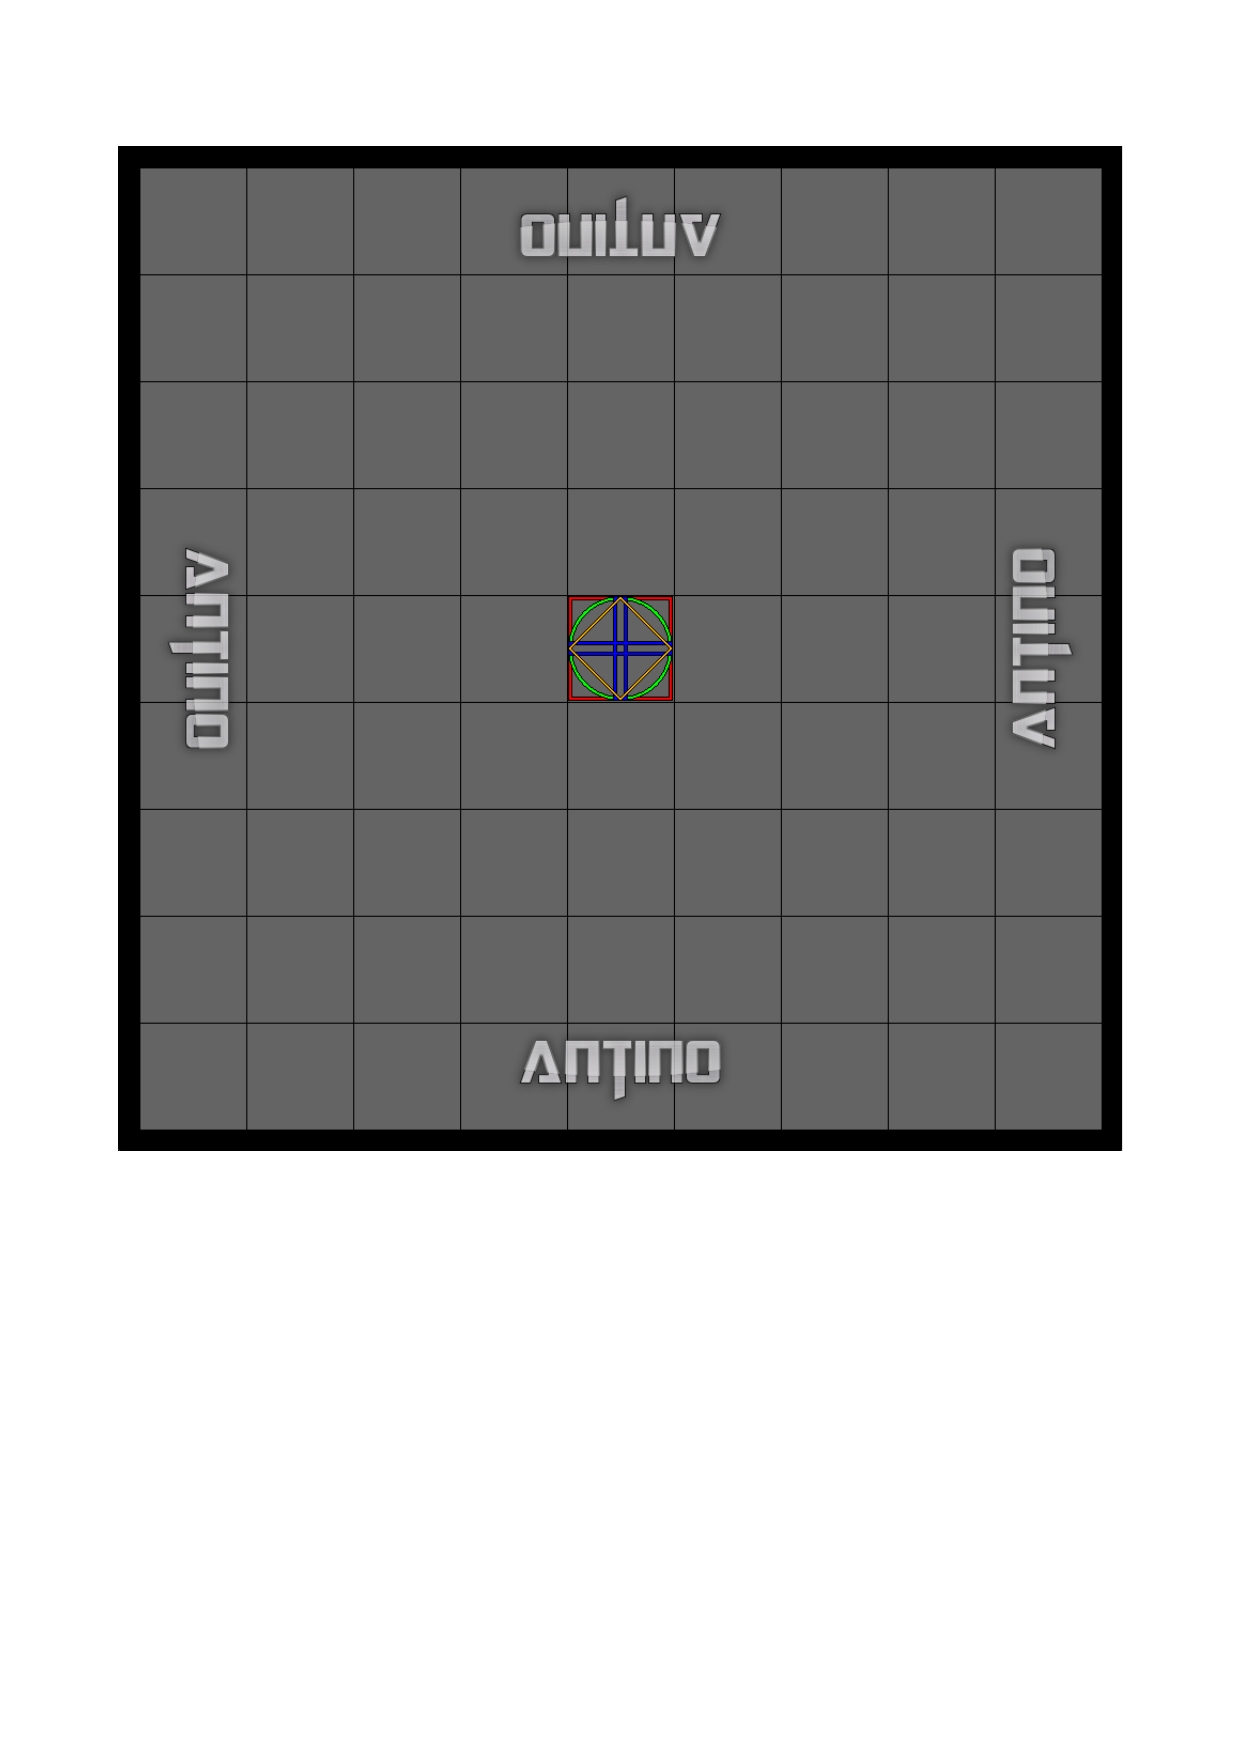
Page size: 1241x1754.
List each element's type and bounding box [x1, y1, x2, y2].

picture [118, 146, 1123, 1151]
